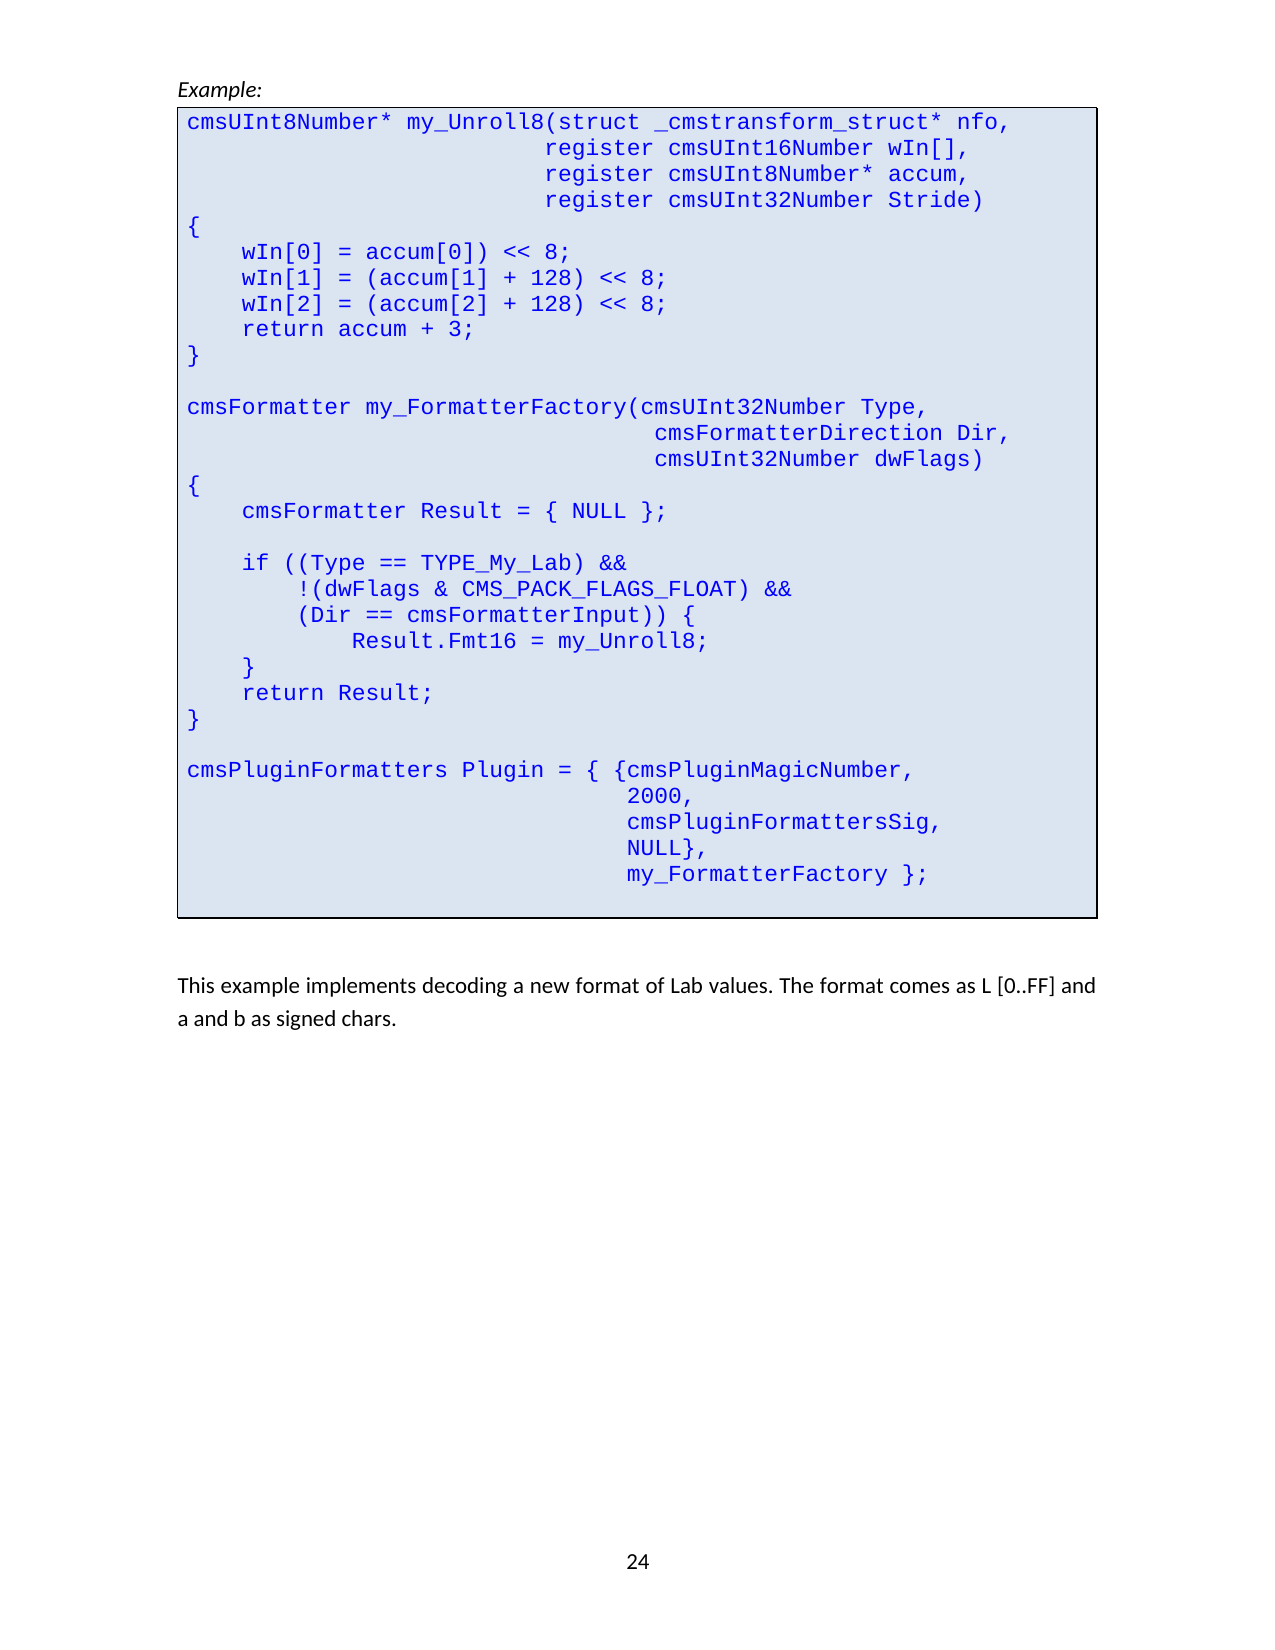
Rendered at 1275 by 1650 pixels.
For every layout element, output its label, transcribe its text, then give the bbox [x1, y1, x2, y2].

text } [178, 704, 1096, 730]
text return accum + 3; [178, 315, 1096, 341]
text cmsFormatter my_FormatterFactory(cmsUInt32Number Type, [178, 392, 1096, 418]
text cmsUInt8Number* my_Unroll8(struct _cmstransform_struct* nfo, [178, 108, 1096, 133]
text 2000, [178, 782, 1096, 807]
text cmsUInt32Number dwFlags) [178, 444, 1096, 470]
text { [178, 211, 1096, 237]
text !(dwFlags & CMS_PACK_FLAGS_FLOAT) && [178, 574, 1096, 600]
text NULL}, [178, 833, 1096, 859]
text cmsPluginFormatters Plugin = { {cmsPluginMagicNumber, [178, 756, 1096, 782]
text cmsFormatter Result = { NULL }; [178, 496, 1096, 522]
text (Dir == cmsFormatterInput)) { [178, 600, 1096, 626]
text { [178, 470, 1096, 496]
text } [178, 652, 1096, 678]
text wIn[0] = accum[0]) << 8; [178, 237, 1096, 263]
text register cmsUInt16Number wIn[], [178, 133, 1096, 159]
text if ((Type == TYPE_My_Lab) && [178, 548, 1096, 574]
text cmsPluginFormattersSig, [178, 807, 1096, 833]
text register cmsUInt32Number Stride) [178, 185, 1096, 211]
text Example: [177, 75, 1098, 103]
text wIn[1] = (accum[1] + 128) << 8; [178, 263, 1096, 289]
text my_FormatterFactory }; [178, 859, 1096, 885]
text wIn[2] = (accum[2] + 128) << 8; [178, 289, 1096, 315]
text This example implements decoding a new format of Lab values. The format comes as L [0..FF] and a and b as signed chars. [177, 972, 1098, 1032]
text cmsFormatterDirection Dir, [178, 418, 1096, 444]
text Result.Fmt16 = my_Unroll8; [178, 626, 1096, 652]
text register cmsUInt8Number* accum, [178, 159, 1096, 185]
text return Result; [178, 678, 1096, 704]
text } [178, 341, 1096, 367]
